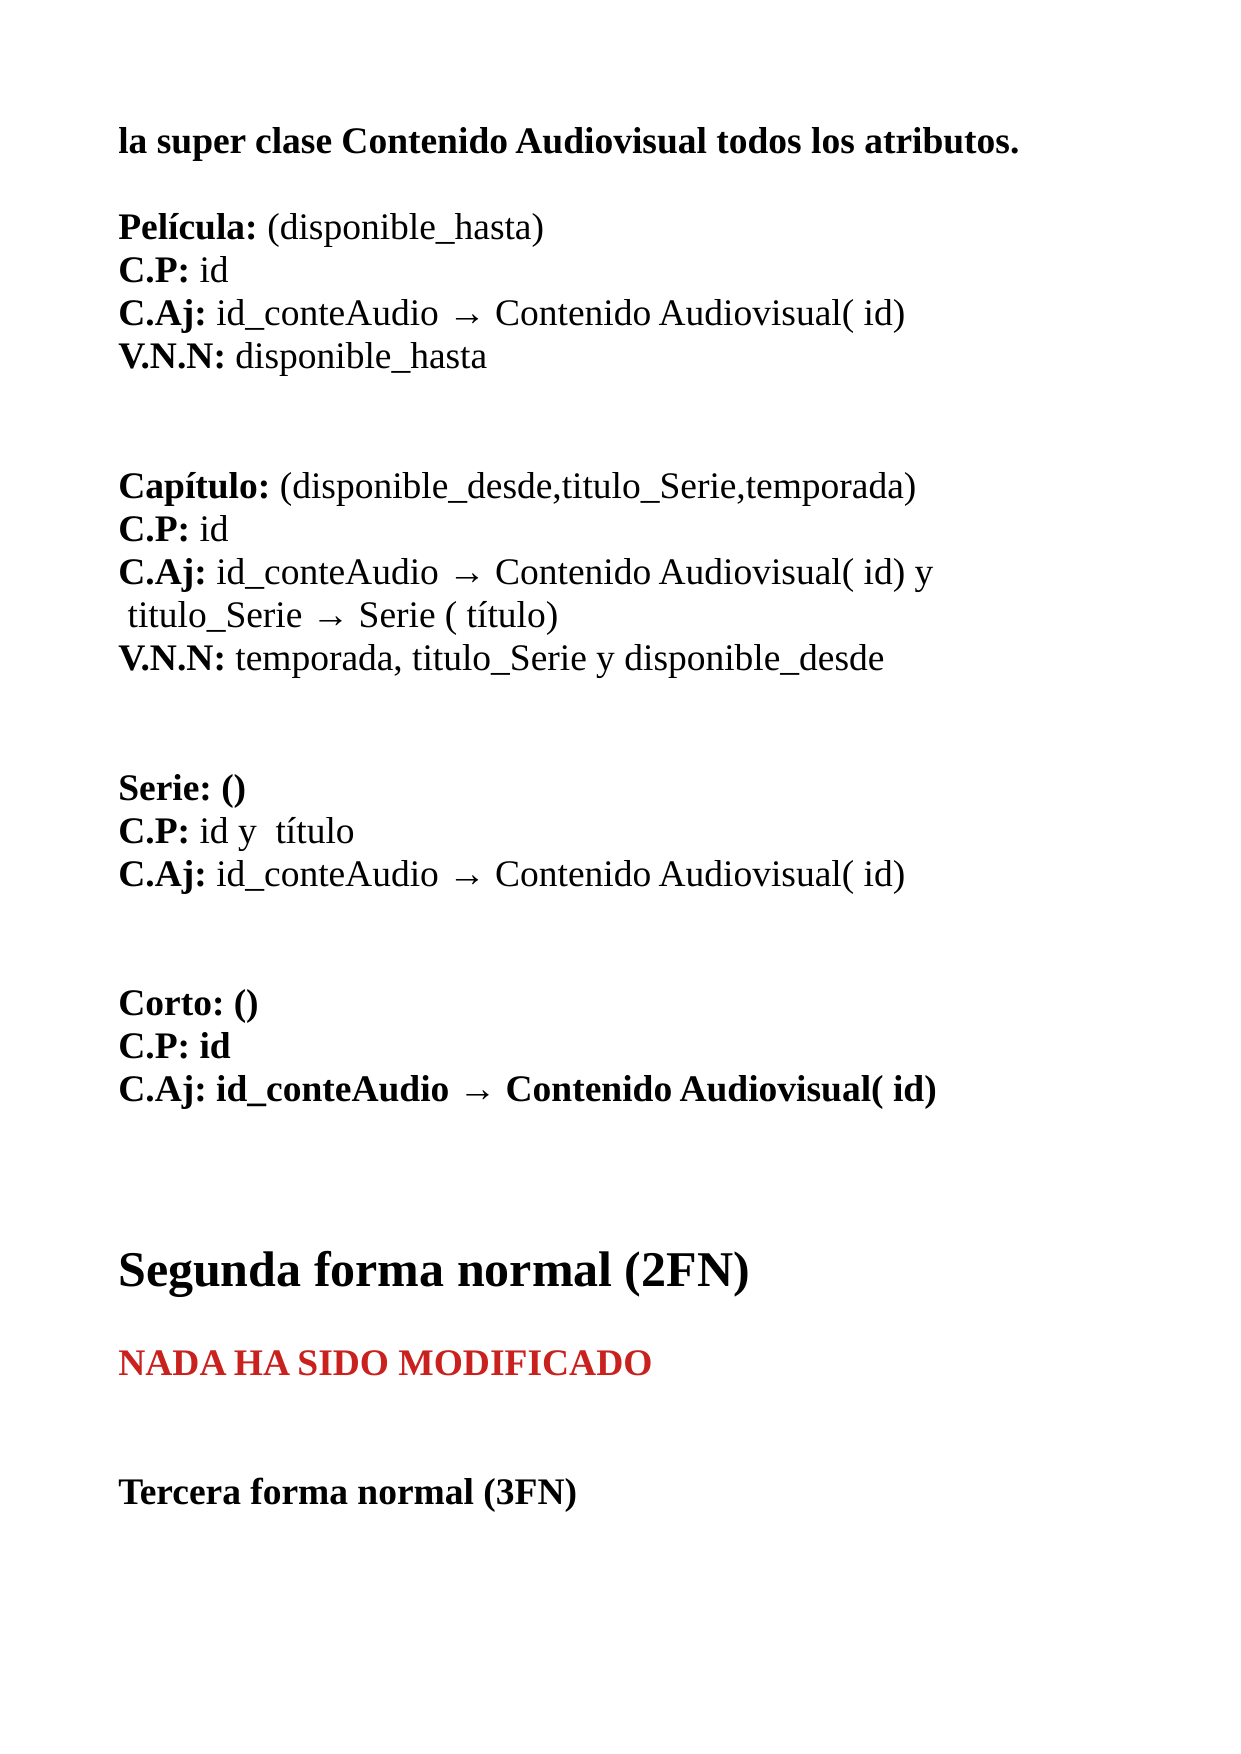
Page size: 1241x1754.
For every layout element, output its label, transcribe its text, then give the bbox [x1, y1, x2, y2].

text C.Aj: id_conteAudio → Contenido Audiovisual( id) [118, 851, 1122, 894]
text C.Aj: id_conteAudio → Contenido Audiovisual( id) y [118, 549, 1122, 592]
text C.P: id [118, 506, 1122, 549]
text C.P: id [118, 247, 1122, 291]
text Segunda forma normal (2FN) [118, 1239, 1122, 1297]
text V.N.N: disponible_hasta [118, 334, 1122, 377]
text la super clase Contenido Audiovisual todos los atributos. [118, 118, 1122, 161]
text Tercera forma normal (3FN) [118, 1469, 1122, 1512]
text C.P: id y título [118, 808, 1122, 851]
text Corto: () [118, 981, 1122, 1024]
text C.P: id [118, 1024, 1122, 1067]
text C.Aj: id_conteAudio → Contenido Audiovisual( id) [118, 1067, 1122, 1110]
text Serie: () [118, 765, 1122, 808]
text NADA HA SIDO MODIFICADO [118, 1340, 1122, 1383]
text V.N.N: temporada, titulo_Serie y disponible_desde [118, 636, 1122, 679]
text C.Aj: id_conteAudio → Contenido Audiovisual( id) [118, 291, 1122, 334]
text Capítulo: (disponible_desde,titulo_Serie,temporada) [118, 463, 1122, 506]
text Película: (disponible_hasta) [118, 204, 1122, 247]
text titulo_Serie → Serie ( título) [118, 592, 1122, 636]
